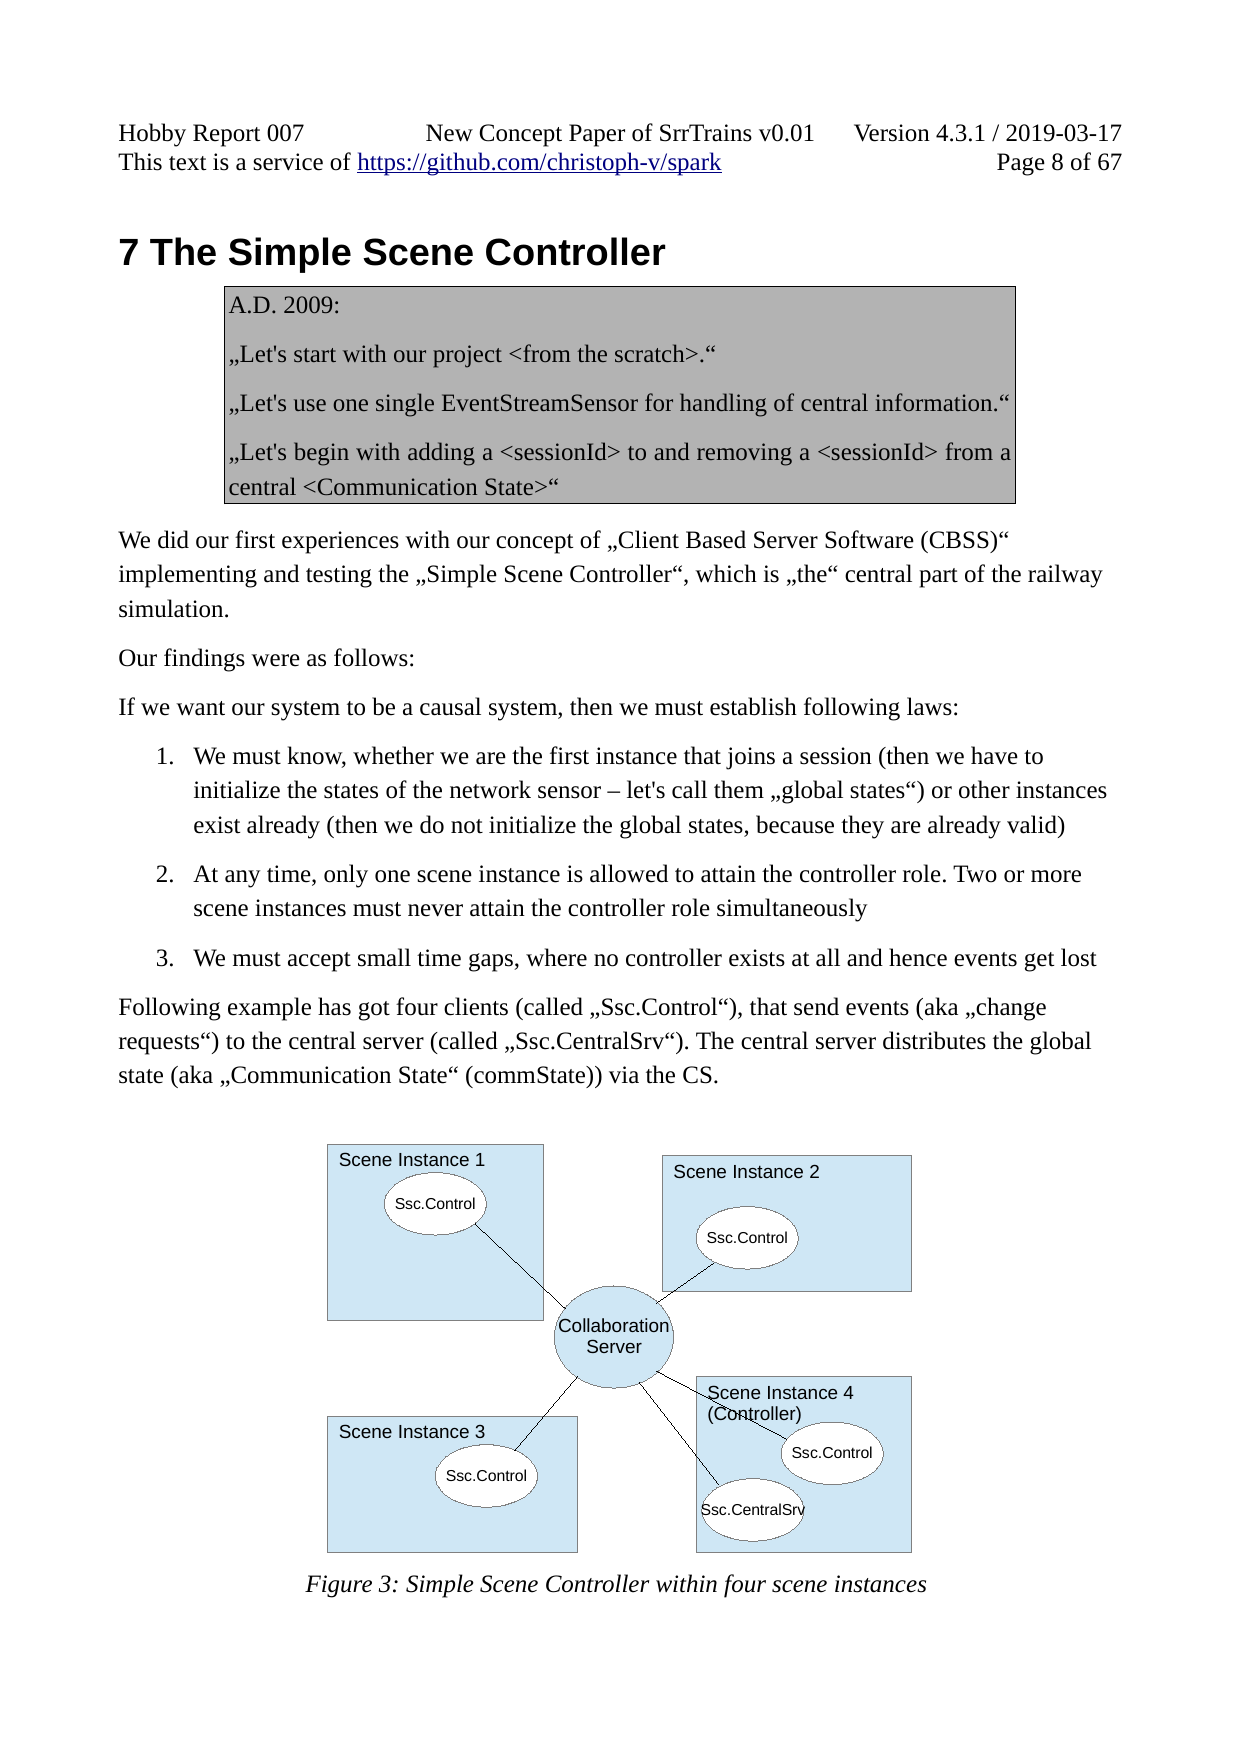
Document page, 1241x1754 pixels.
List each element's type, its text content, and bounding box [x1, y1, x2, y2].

list We must know, whether we are the first instance that joins a session (then we have to initialize the states of the network sensor – let's call them „global states“) or other instances exist already (then we do not initialize the global states, because they are already valid) [156, 741, 1122, 839]
list At any time, only one scene instance is allowed to attain the controller role. Two or more scene instances must never attain the controller role simultaneously [156, 859, 1122, 922]
text We did our first experiences with our concept of „Client Based Server Software (CBSS)“ implementing and testing the „Simple Scene Controller“, which is „the“ central part of the railway simulation. [118, 525, 1122, 623]
text „Let's use one single EventStreamSensor for handling of central information.“ [225, 384, 1015, 417]
text Following example has got four clients (called „Ssc.Control“), that send events (aka „change requests“) to the central server (called „Ssc.CentralSrv“). The central server distributes the global state (aka „Communication State“ (commState)) via the CS. [118, 992, 1122, 1089]
list We must accept small time gaps, where no controller exists at all and hence events get lost [156, 943, 1122, 971]
text „Let's start with our project <from the scratch>.“ [225, 335, 1015, 368]
text If we want our system to be a causal system, then we must establish following laws: [118, 692, 1122, 721]
text Figure 3: Simple Scene Controller within four scene instances [305, 1122, 935, 1597]
text A.D. 2009: [225, 287, 1015, 319]
text Our findings were as follows: [118, 643, 1122, 672]
text „Let's begin with adding a <sessionId> to and removing a <sessionId> from a central <Communication State>“ [225, 433, 1015, 503]
subtitle 7 The Simple Scene Controller [118, 230, 1122, 274]
